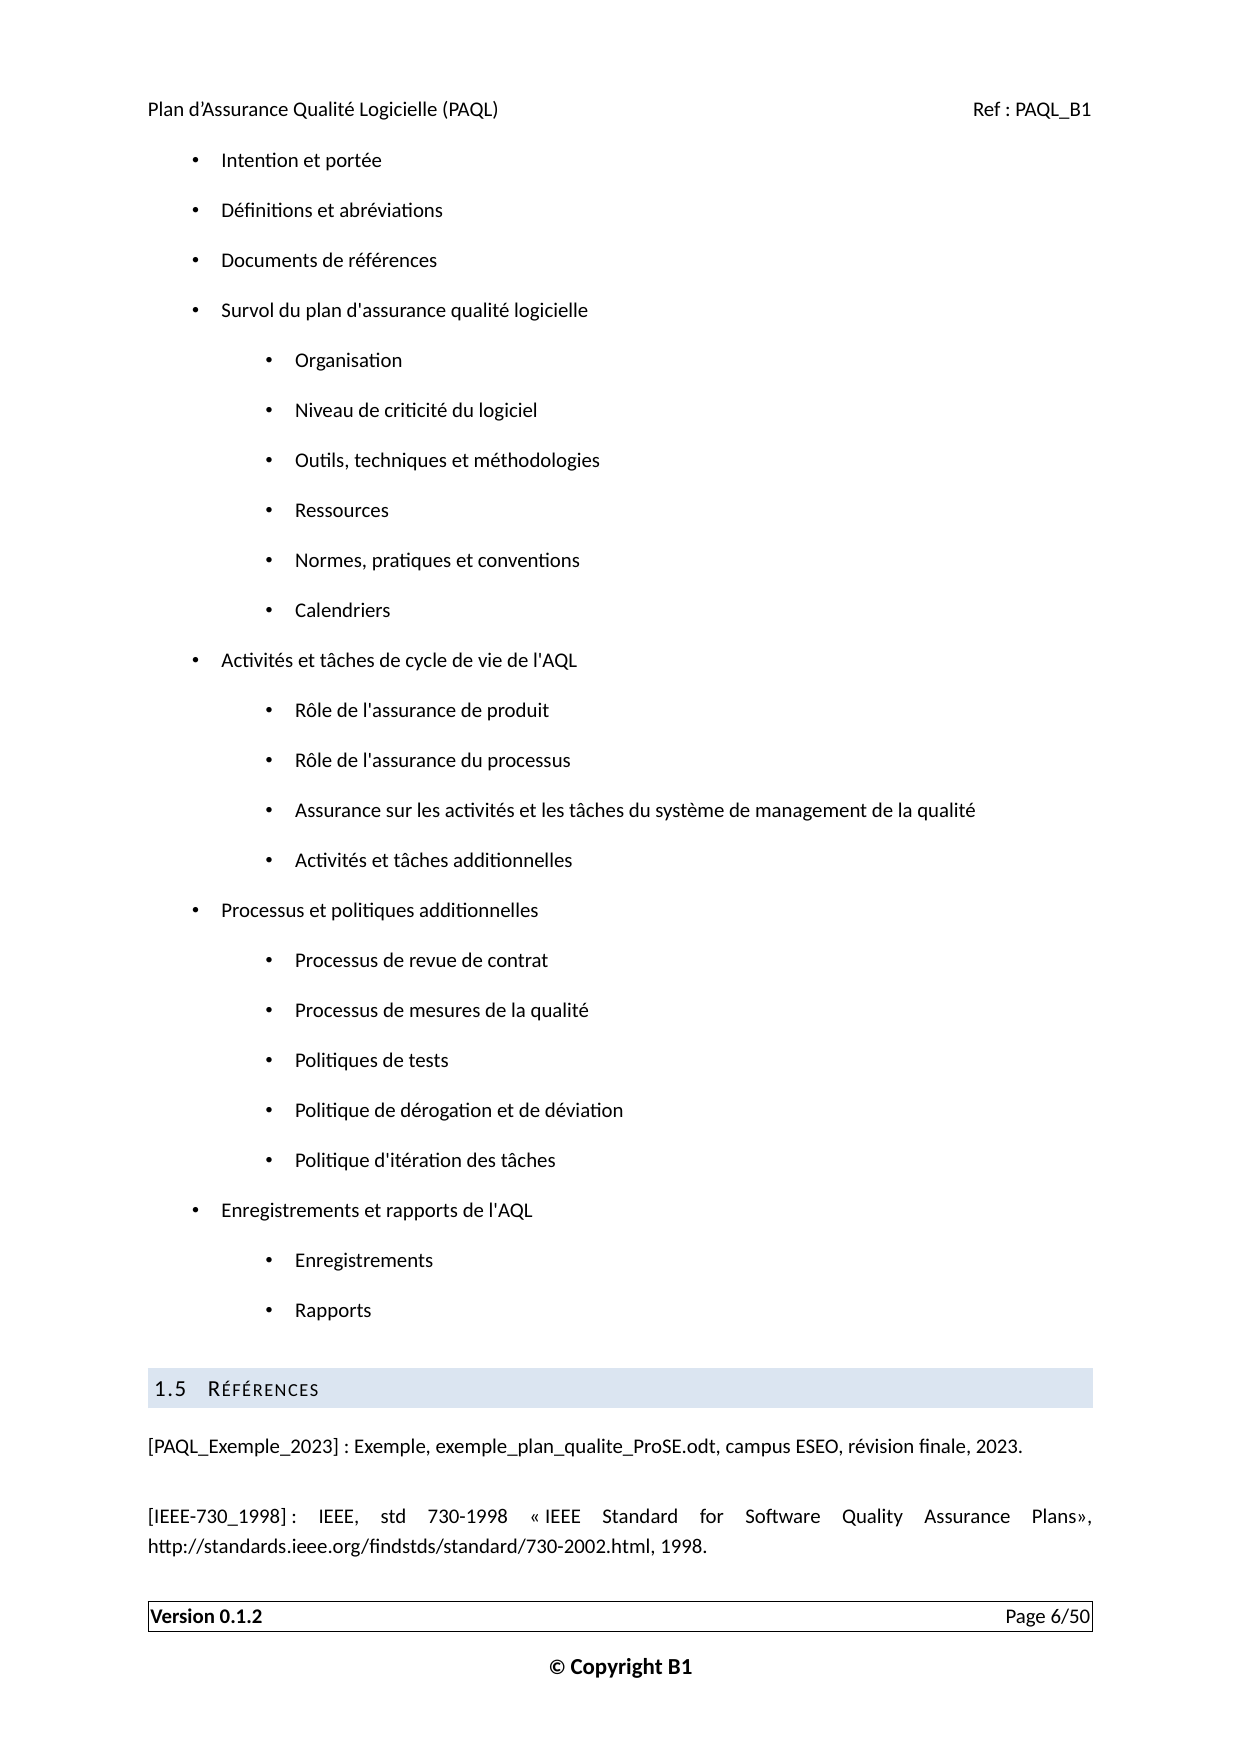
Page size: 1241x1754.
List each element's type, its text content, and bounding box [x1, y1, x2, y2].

list Activités et tâches additionnelles [265, 848, 1093, 873]
list Assurance sur les activités et les tâches du système de management de la qualité [265, 798, 1093, 823]
list Processus de revue de contrat [265, 948, 1093, 973]
list Rôle de l'assurance de produit [265, 698, 1093, 723]
list Enregistrements [265, 1248, 1093, 1273]
list Documents de références [192, 248, 1093, 273]
list Processus de mesures de la qualité [265, 998, 1093, 1023]
list Références [154, 1374, 1086, 1402]
list Politique de dérogation et de déviation [265, 1098, 1093, 1123]
list Rapports [265, 1297, 1093, 1323]
list Organisation [265, 348, 1093, 373]
list Intention et portée [192, 148, 1093, 173]
list Outils, techniques et méthodologies [265, 448, 1093, 473]
list Calendriers [265, 598, 1093, 623]
list Processus et politiques additionnelles [192, 898, 1093, 923]
list Politiques de tests [265, 1048, 1093, 1073]
list Normes, pratiques et conventions [265, 548, 1093, 573]
list Niveau de criticité du logiciel [265, 398, 1093, 423]
list Ressources [265, 498, 1093, 523]
list Enregistrements et rapports de l'AQL [192, 1198, 1093, 1223]
list Définitions et abréviations [192, 198, 1093, 223]
list Politique d'itération des tâches [265, 1148, 1093, 1173]
list Survol du plan d'assurance qualité logicielle [192, 298, 1093, 323]
list Activités et tâches de cycle de vie de l'AQL [192, 648, 1093, 673]
text [IEEE-730_1998] : IEEE, std 730-1998 « IEEE Standard for Software Quality Assurance Plans», http://standards.ieee.org/findstds/standard/730-2002.html, 1998. [148, 1504, 1093, 1558]
list Rôle de l'assurance du processus [265, 748, 1093, 773]
text [PAQL_Exemple_2023] : Exemple, exemple_plan_qualite_ProSE.odt, campus ESEO, révision finale, 2023. [148, 1433, 1093, 1459]
